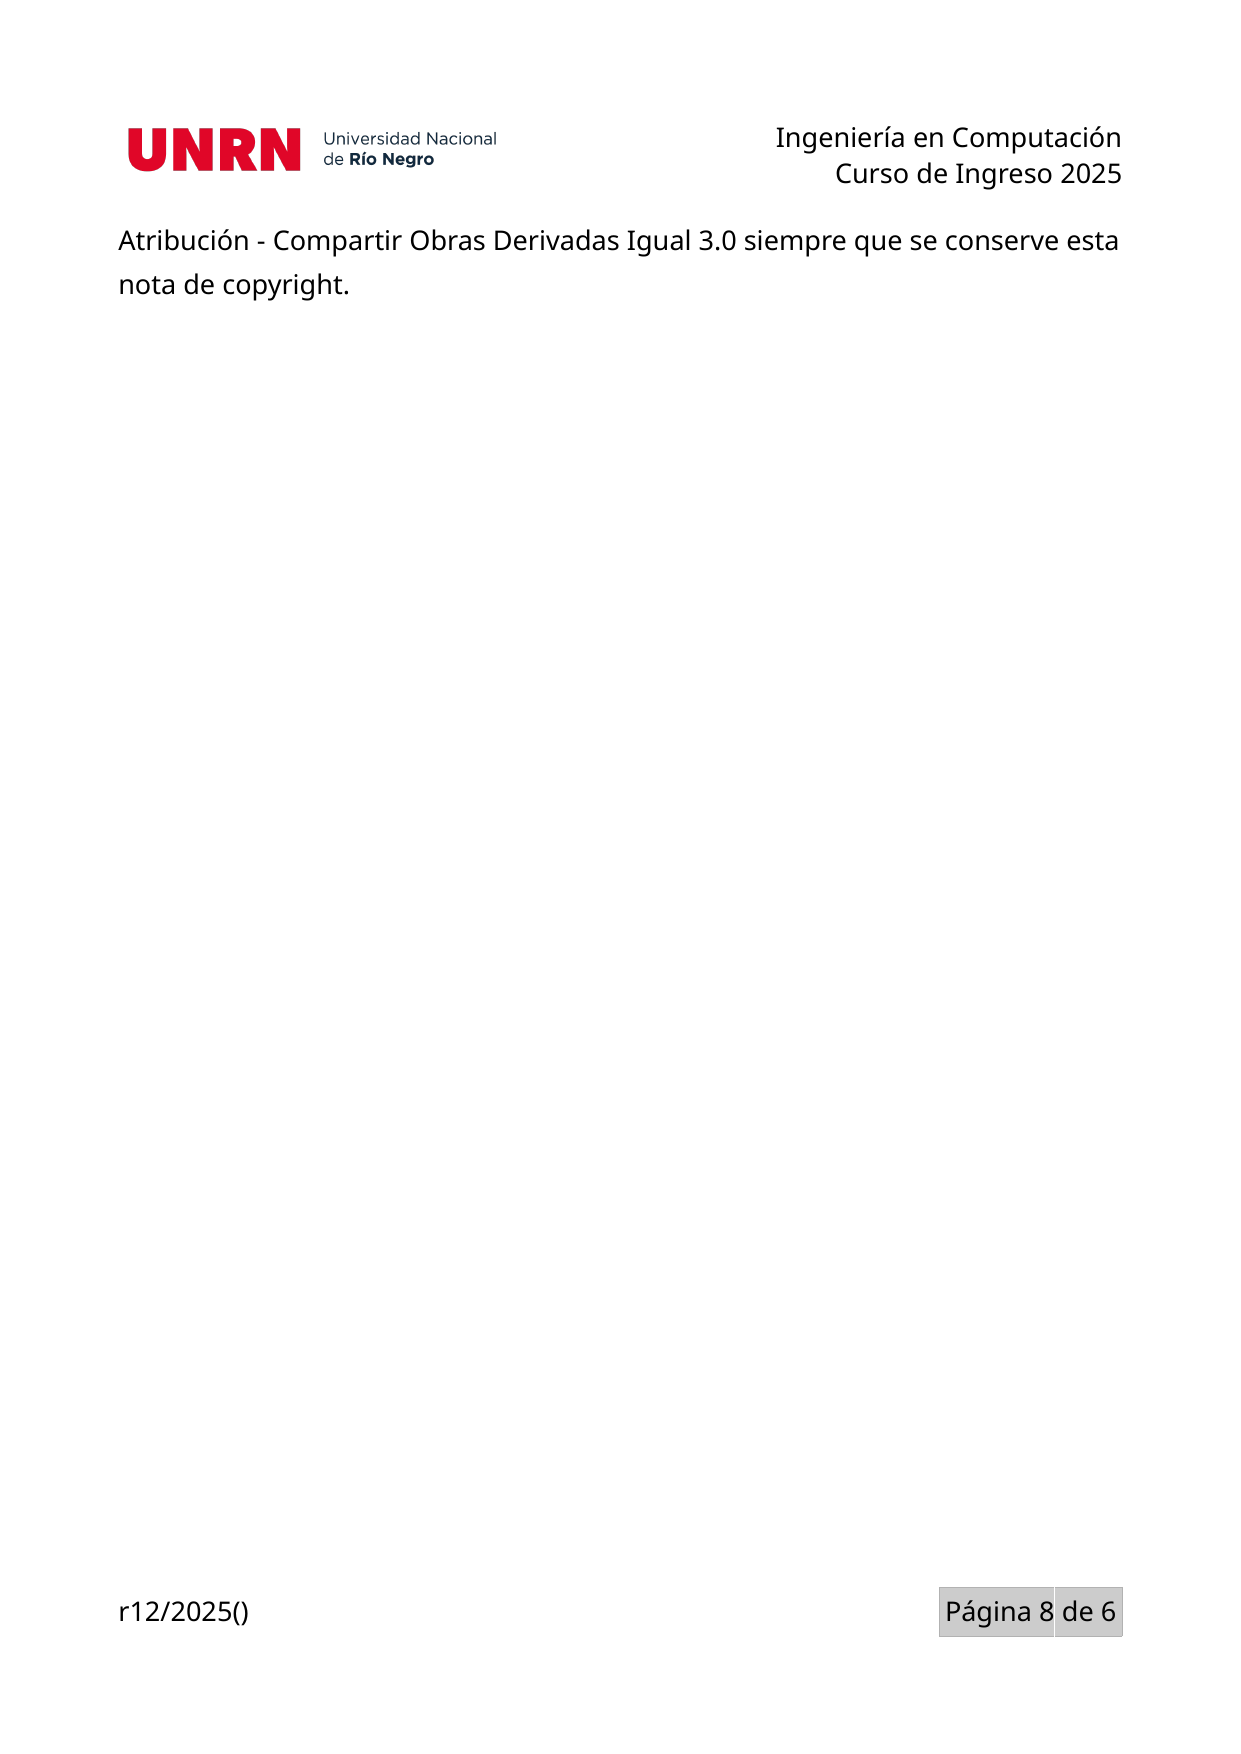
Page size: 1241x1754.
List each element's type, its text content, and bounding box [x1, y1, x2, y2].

text Atribución - Compartir Obras Derivadas Igual 3.0 siempre que se conserve esta nota de copyright. [118, 221, 1122, 302]
picture [118, 118, 505, 180]
